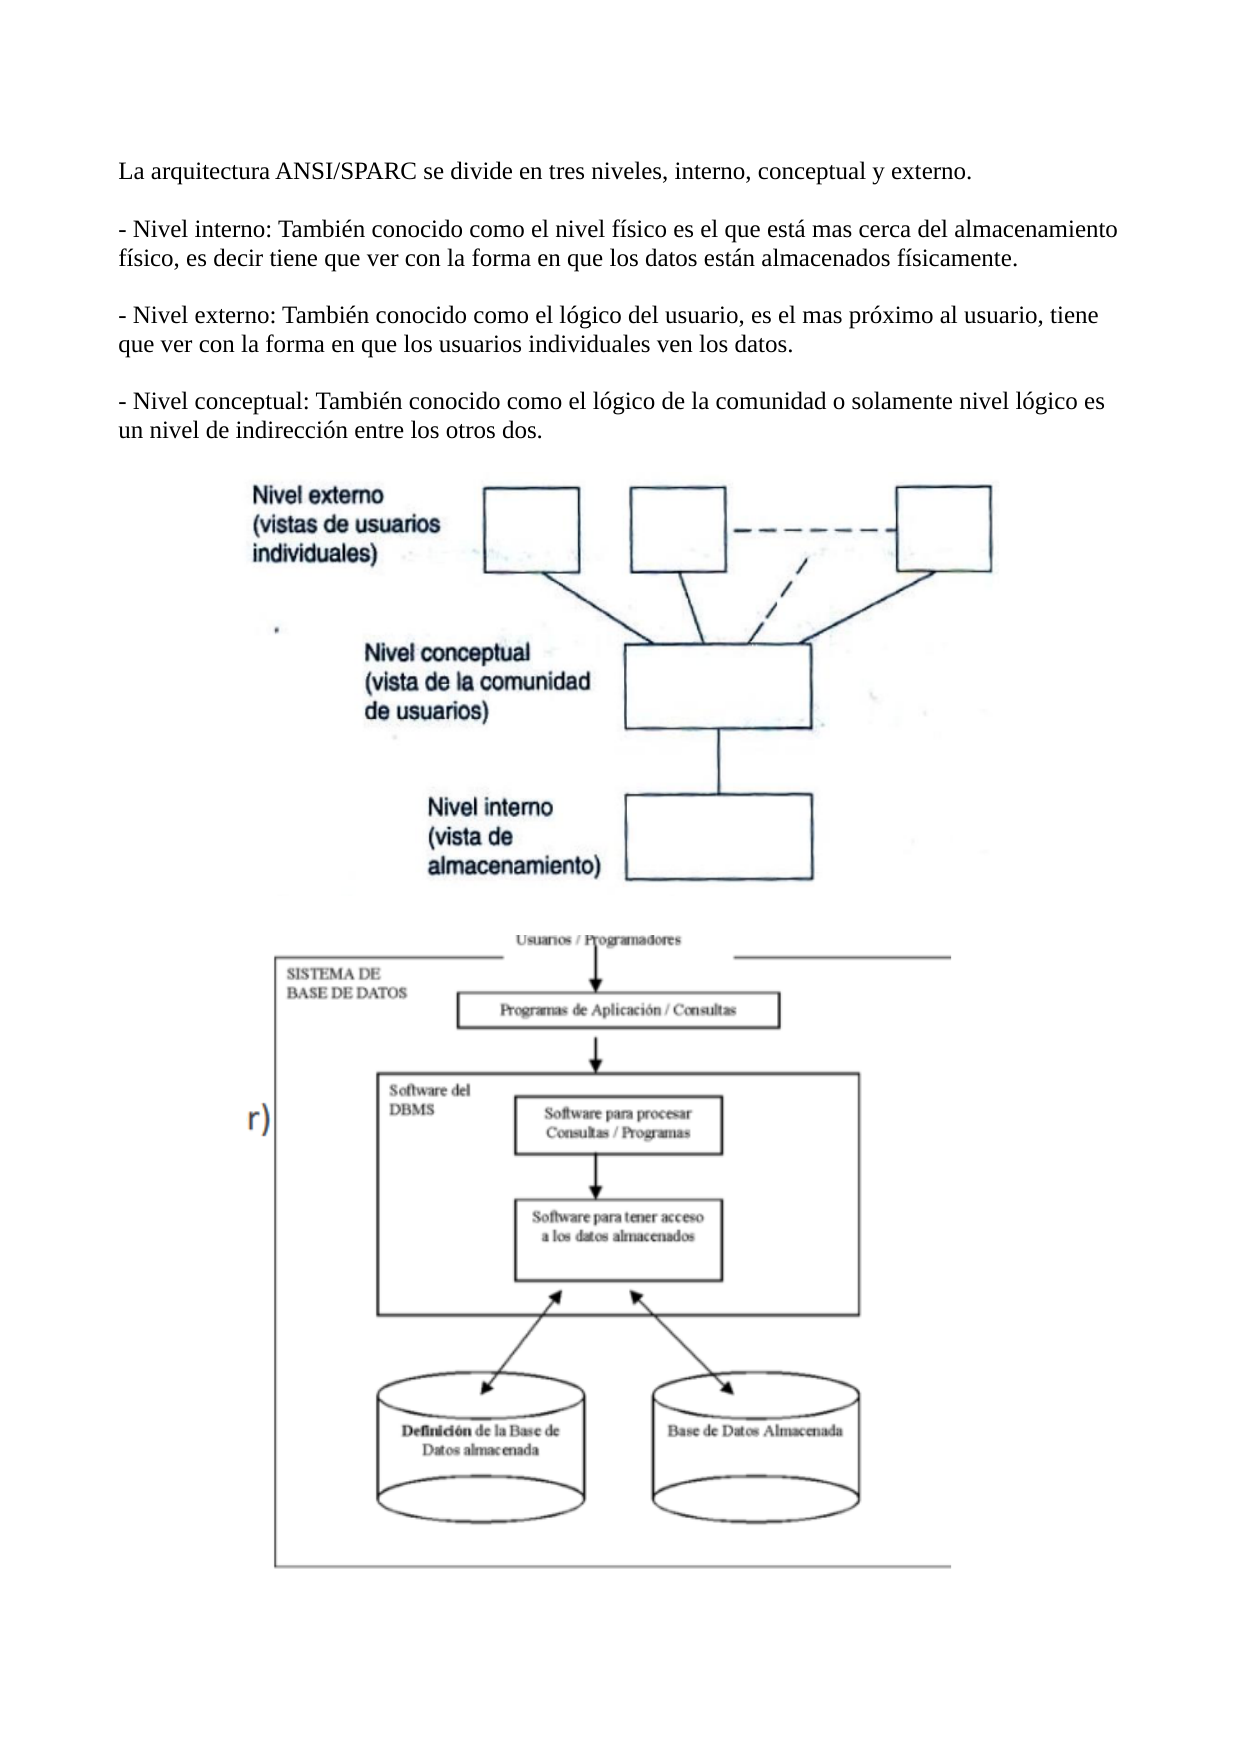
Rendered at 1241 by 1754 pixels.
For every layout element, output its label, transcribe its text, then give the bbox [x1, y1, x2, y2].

picture [246, 935, 952, 1587]
picture [240, 472, 1000, 896]
text - Nivel conceptual: También conocido como el lógico de la comunidad o solamente nivel lógico es un nivel de indirección entre los otros dos. [118, 386, 1122, 444]
text - Nivel interno: También conocido como el nivel físico es el que está mas cerca del almacenamiento físico, es decir tiene que ver con la forma en que los datos están almacenados físicamente. [118, 214, 1122, 271]
text - Nivel externo: También conocido como el lógico del usuario, es el mas próximo al usuario, tiene que ver con la forma en que los usuarios individuales ven los datos. [118, 300, 1122, 358]
text La arquitectura ANSI/SPARC se divide en tres niveles, interno, conceptual y externo. [118, 156, 1122, 185]
